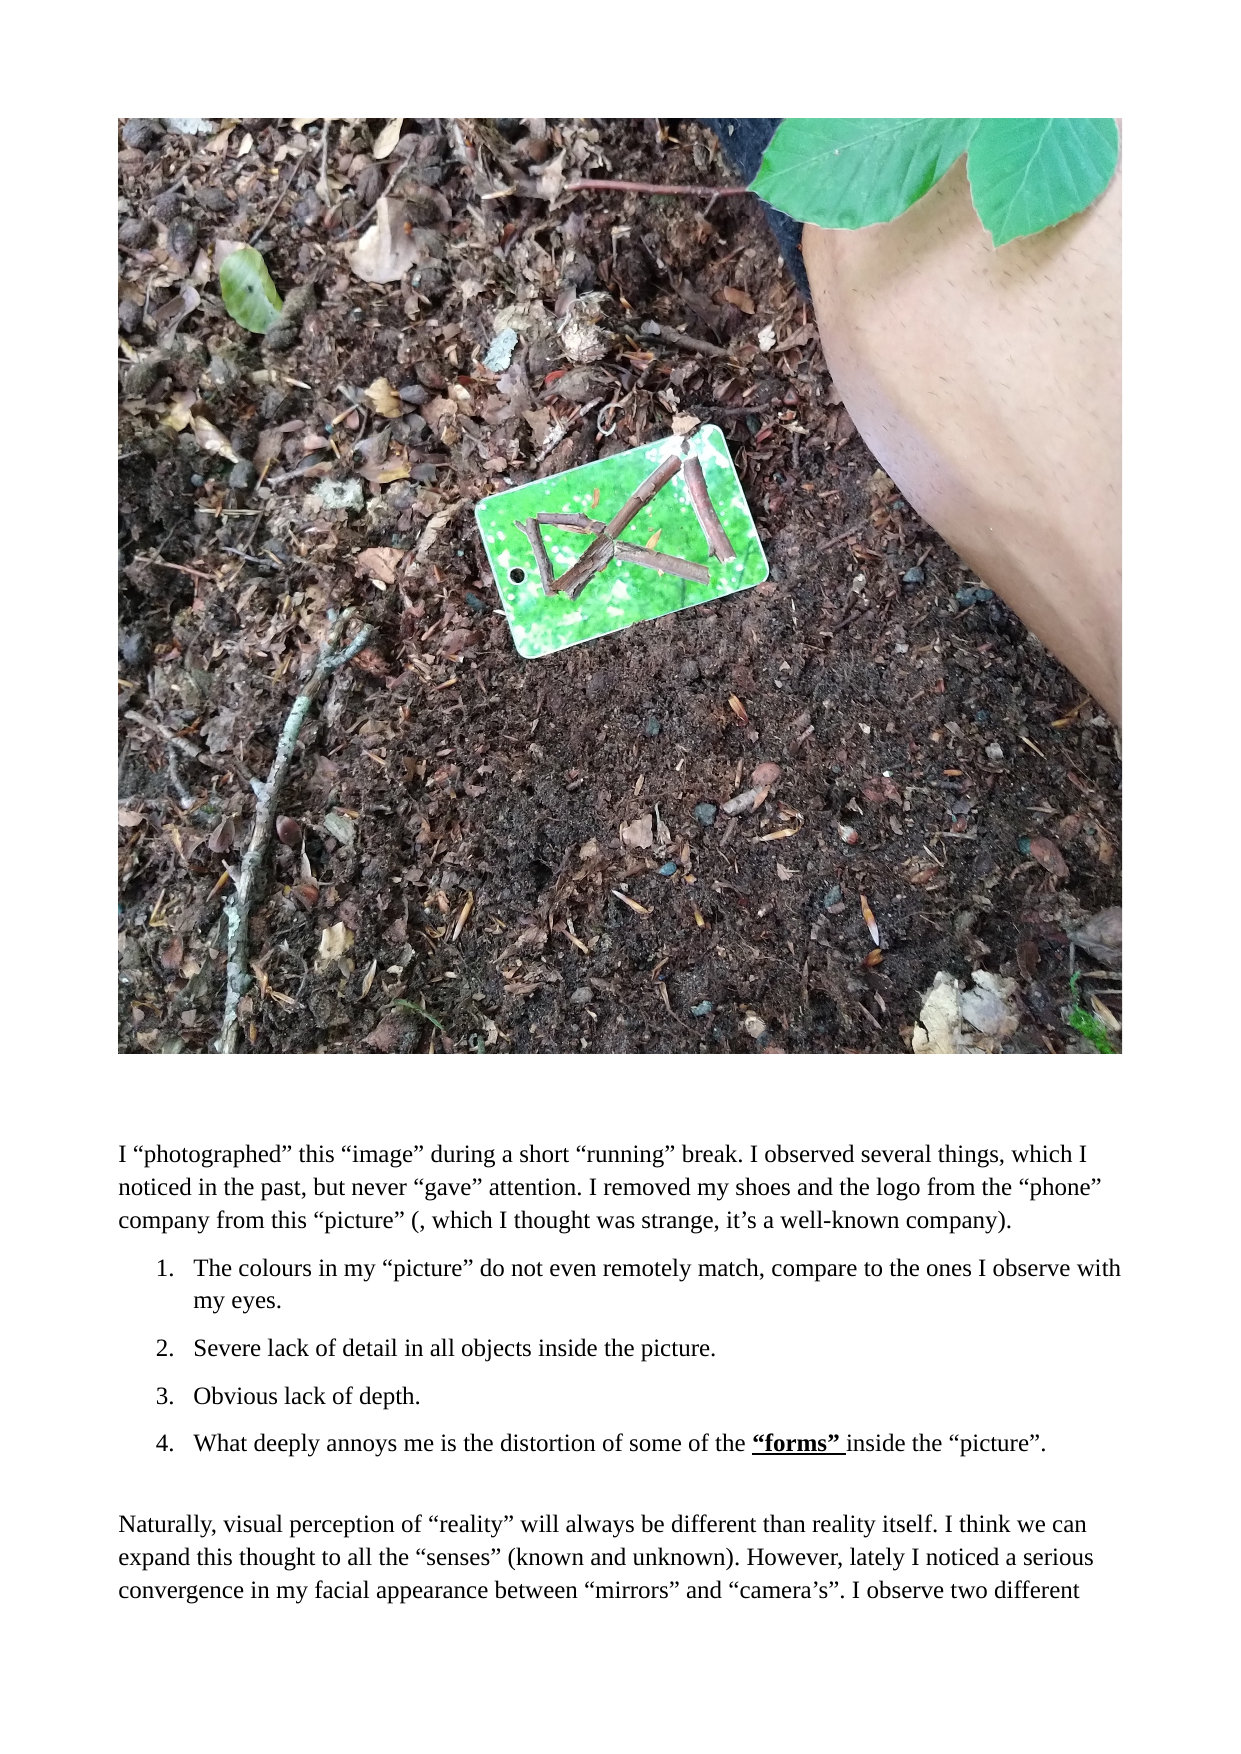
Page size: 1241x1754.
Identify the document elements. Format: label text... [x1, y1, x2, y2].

text Naturally, visual perception of “reality” will always be different than reality itself. I think we can expand this thought to all the “senses” (known and unknown). However, lately I noticed a serious convergence in my facial appearance between “mirrors” and “camera’s”. I observe two different [118, 1476, 1122, 1604]
text I “photographed” this “image” during a short “running” break. I observed several things, which I noticed in the past, but never “gave” attention. I removed my shoes and the logo from the “phone” company from this “picture” (, which I thought was strange, it’s a well-known company). [118, 1139, 1122, 1234]
list Severe lack of detail in all objects inside the picture. [156, 1333, 1122, 1362]
list What deeply annoys me is the distortion of some of the “forms” inside the “picture”. [156, 1428, 1122, 1457]
list The colours in my “picture” do not even remotely match, compare to the ones I observe with my eyes. [156, 1253, 1122, 1314]
list Obvious lack of depth. [156, 1381, 1122, 1409]
